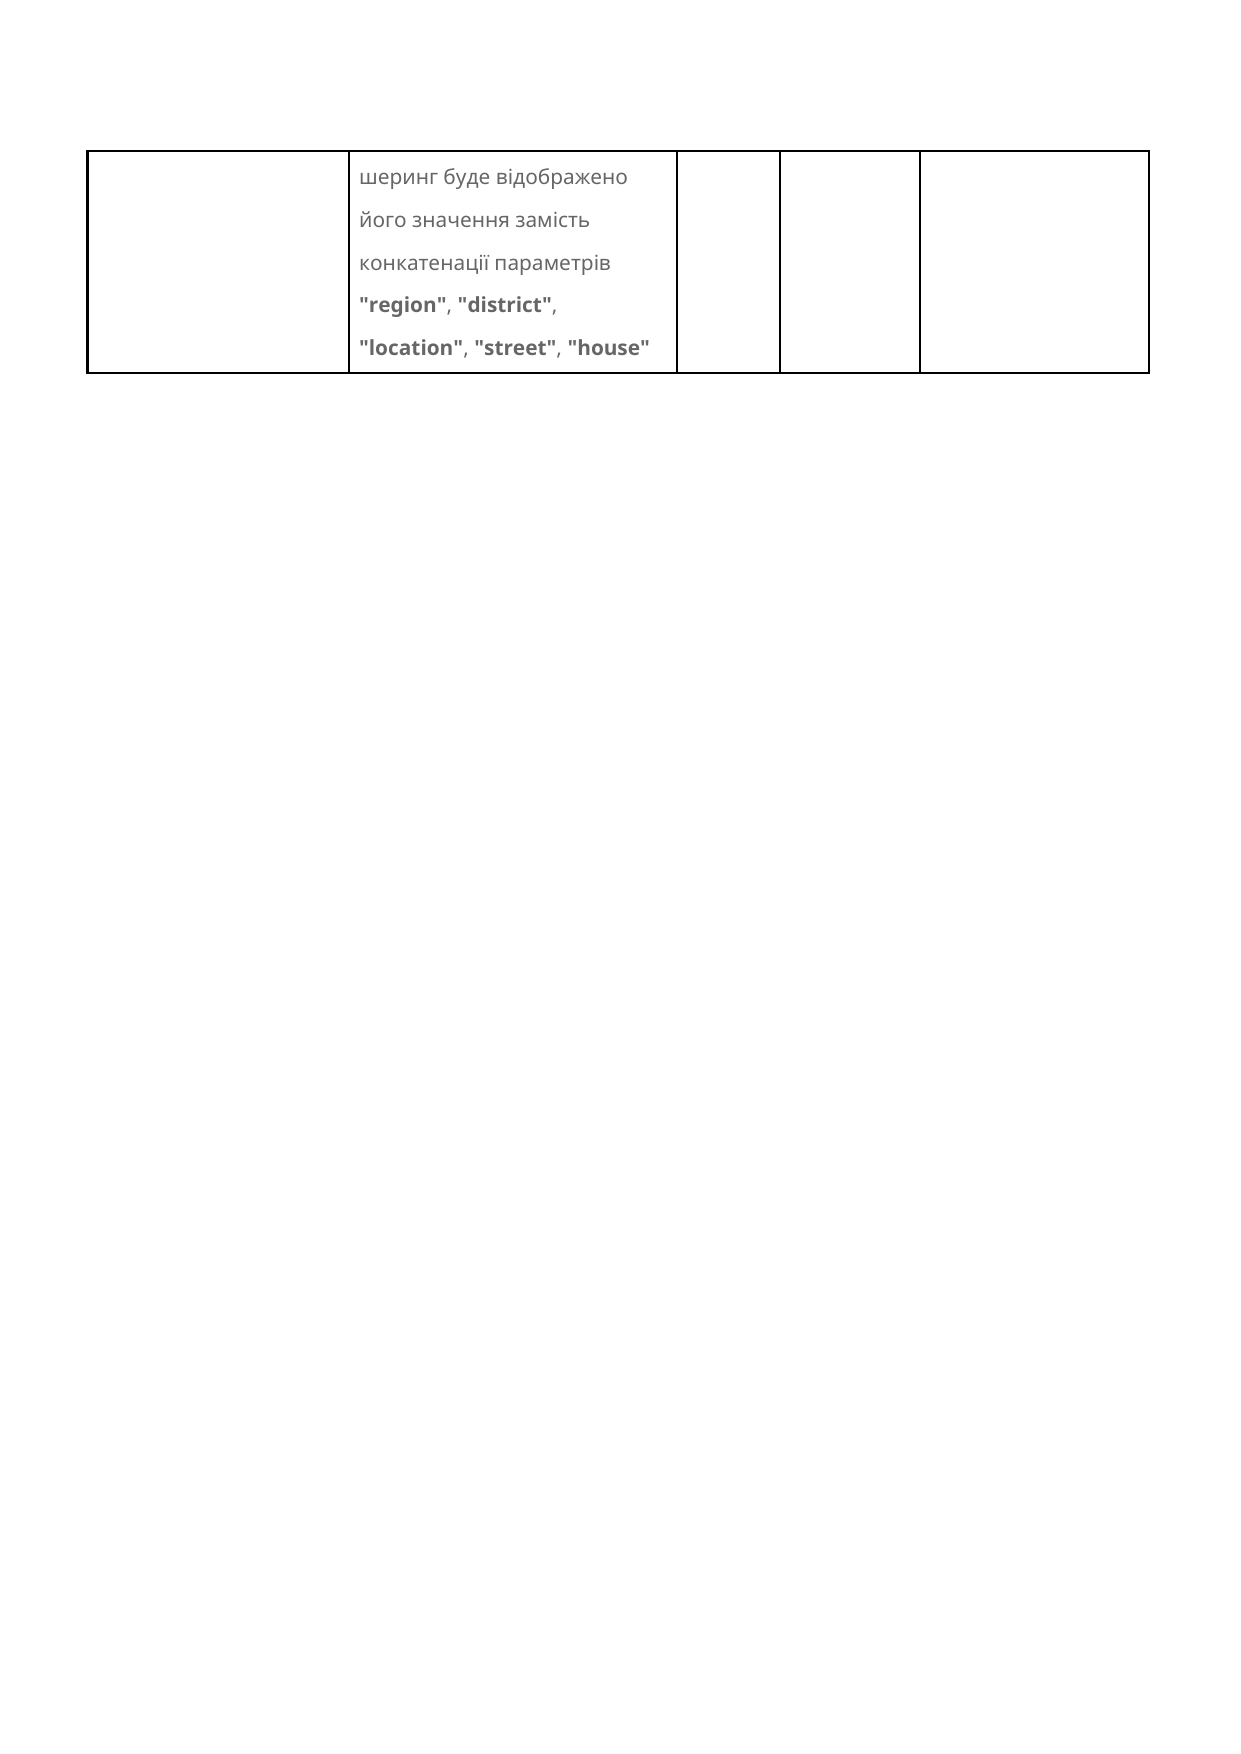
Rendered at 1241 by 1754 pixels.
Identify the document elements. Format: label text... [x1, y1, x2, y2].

table_cell шеринг буде відображено його значення замість конкатенації параметрів "region", "district", "location", "street", "house" [350, 152, 676, 372]
table_cell [89, 152, 348, 372]
table_cell [678, 152, 779, 372]
table_cell [921, 152, 1148, 372]
table_cell [781, 152, 919, 372]
